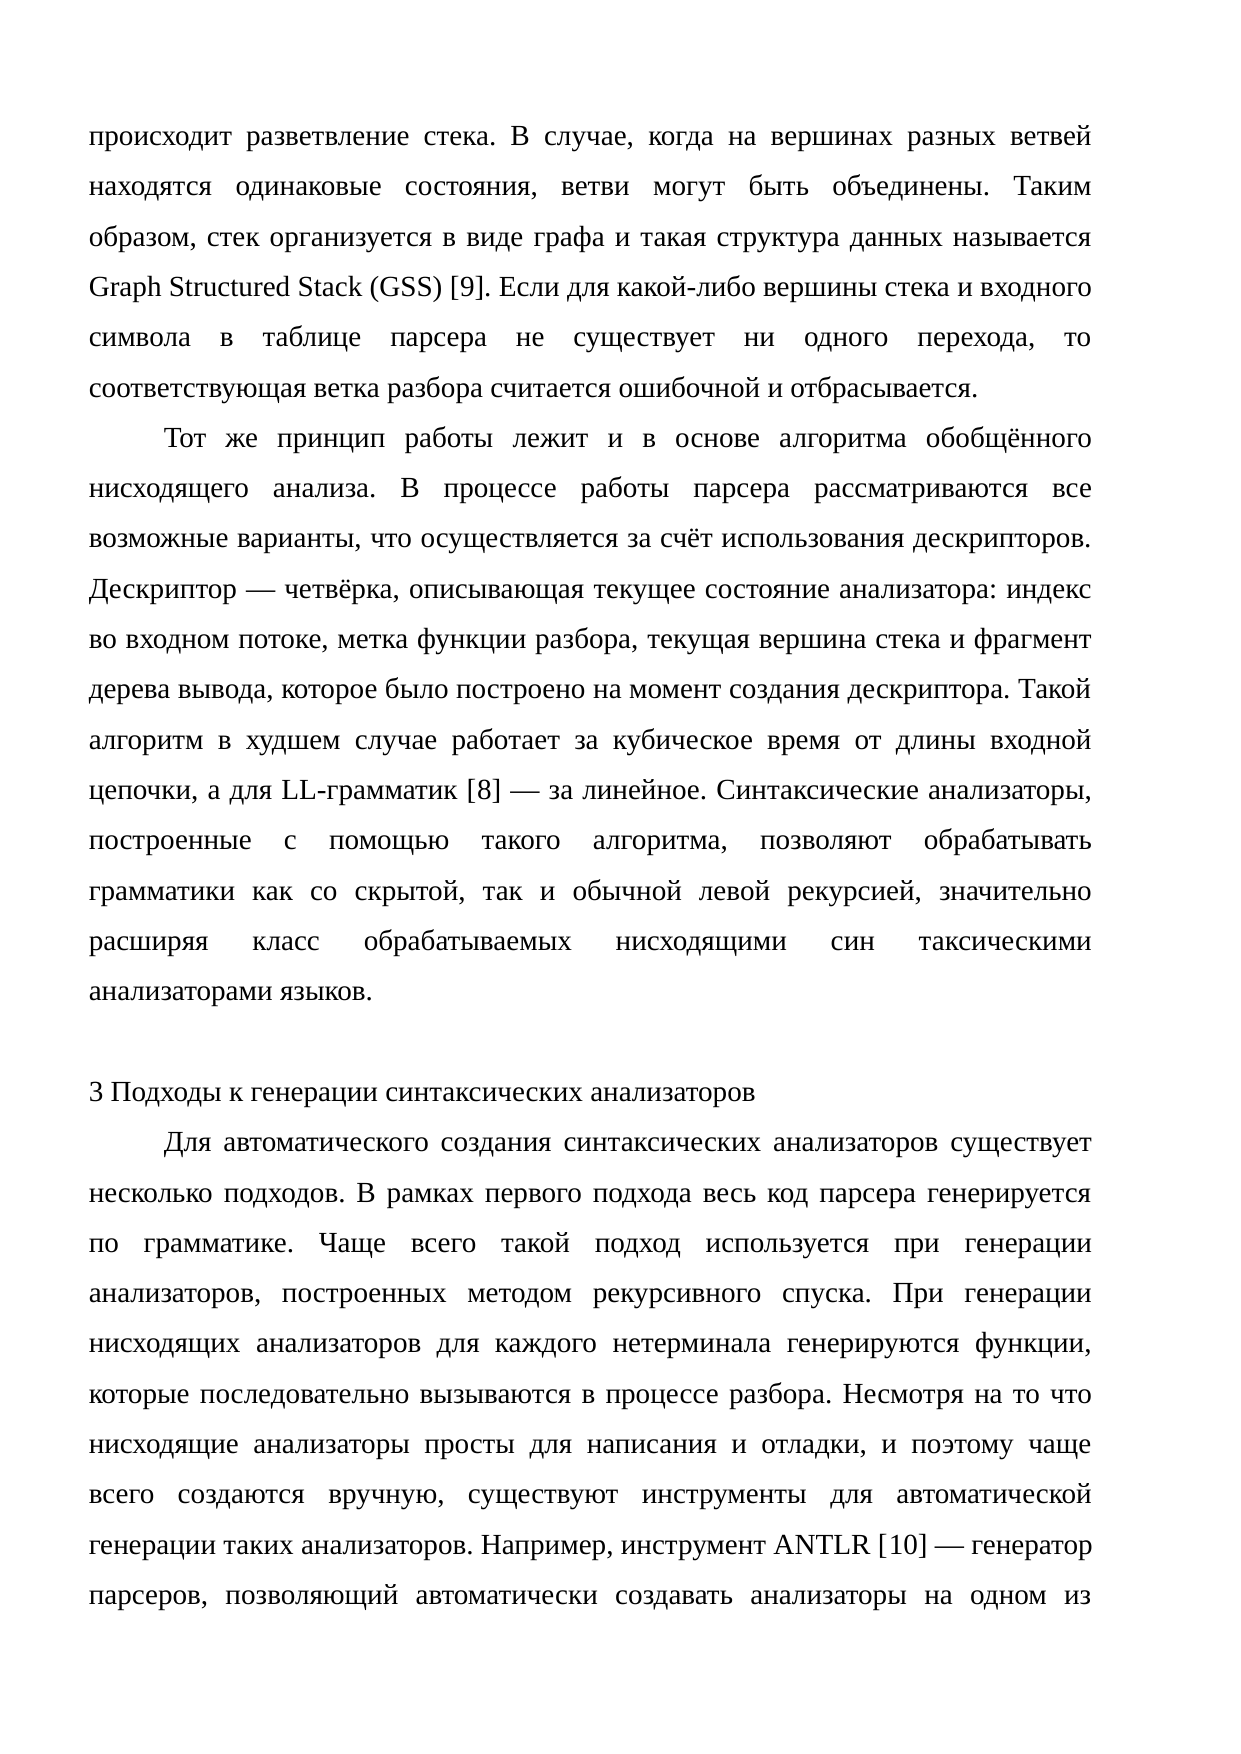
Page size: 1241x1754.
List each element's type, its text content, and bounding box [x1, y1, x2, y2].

text Тот же принцип работы лежит и в основе алгоритма обобщённого нисходящего анализа. В процессе работы парсера рассматриваются все возможные варианты, что осуществляется за счёт использования дескрипторов. Дескриптор — четвёрка, описывающая текущее состояние анализатора: индекс во входном потоке, метка функции разбора, текущая вершина стека и фрагмент дерева вывода, которое было построено на момент создания дескриптора. Такой алгоритм в худшем случае работает за кубическое время от длины входной цепочки, а для LL-грамматик [8] — за линейное. Синтаксические анализаторы, построенные с помощью такого алгоритма, позволяют обрабатывать грамматики как со скрытой, так и обычной левой рекурсией, значительно расширяя класс обрабатываемых нисходящими син таксическими анализаторами языков. [88, 420, 1093, 1007]
text происходит разветвление стека. В случае, когда на вершинах разных ветвей находятся одинаковые состояния, ветви могут быть объединены. Таким образом, стек организуется в виде графа и такая структура данных называется Graph Structured Stack (GSS) [9]. Если для какой-либо вершины стека и входного символа в таблице парсера не существует ни одного перехода, то соответствующая ветка разбора считается ошибочной и отбрасывается. [88, 118, 1093, 403]
text 3 Подходы к генерации синтаксических анализаторов [88, 1074, 1093, 1108]
text Для автоматического создания синтаксических анализаторов существует несколько подходов. В рамках первого подхода весь код парсера генерируется по грамматике. Чаще всего такой подход используется при генерации анализаторов, построенных методом рекурсивного спуска. При генерации нисходящих анализаторов для каждого нетерминала генерируются функции, которые последовательно вызываются в процессе разбора. Несмотря на то что нисходящие анализаторы просты для написания и отладки, и поэтому чаще всего создаются вручную, существуют инструменты для автоматической генерации таких анализаторов. Например, инструмент ANTLR [10] — генератор парсеров, позволяющий автоматически создавать анализаторы на одном из [88, 1124, 1093, 1611]
